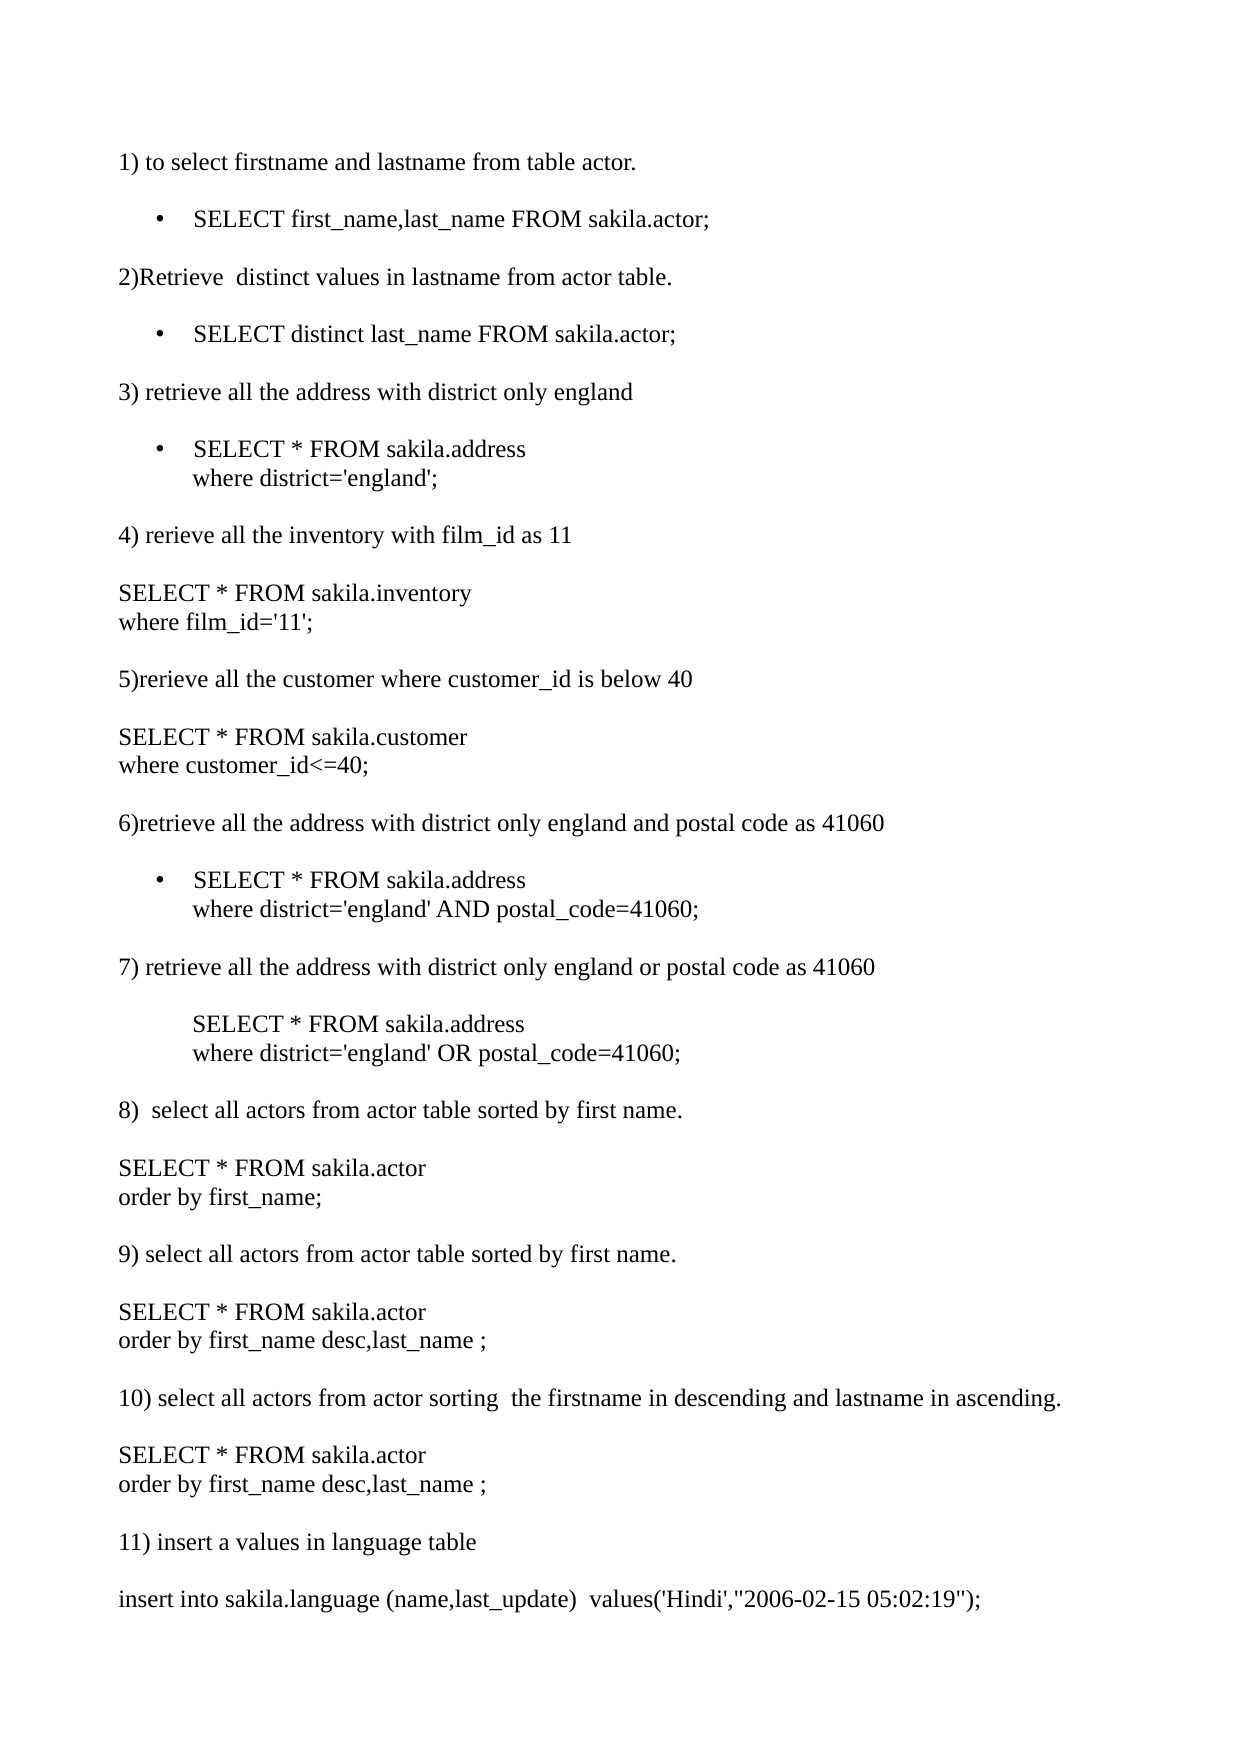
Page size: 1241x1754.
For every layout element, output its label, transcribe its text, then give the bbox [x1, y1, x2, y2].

text SELECT * FROM sakila.inventory [118, 578, 1122, 607]
text 6)retrieve all the address with district only england and postal code as 41060 [118, 808, 1122, 837]
text where customer_id<=40; [118, 751, 1122, 779]
list SELECT first_name,last_name FROM sakila.actor; [156, 204, 1122, 233]
list SELECT * FROM sakila.address [156, 866, 1122, 894]
text 7) retrieve all the address with district only england or postal code as 41060 [118, 952, 1122, 981]
text 9) select all actors from actor table sorted by first name. [118, 1239, 1122, 1268]
text where district='england'; [118, 463, 1122, 492]
text 3) retrieve all the address with district only england [118, 377, 1122, 406]
text 8) select all actors from actor table sorted by first name. [118, 1096, 1122, 1124]
text 5)rerieve all the customer where customer_id is below 40 [118, 664, 1122, 693]
text order by first_name desc,last_name ; [118, 1469, 1122, 1498]
text order by first_name desc,last_name ; [118, 1326, 1122, 1354]
text 2)Retrieve distinct values in lastname from actor table. [118, 262, 1122, 291]
text 4) rerieve all the inventory with film_id as 11 [118, 521, 1122, 549]
text where district='england' OR postal_code=41060; [118, 1038, 1122, 1067]
list SELECT * FROM sakila.address [156, 434, 1122, 463]
text insert into sakila.language (name,last_update) values('Hindi',"2006-02-15 05:02:19"); [118, 1584, 1122, 1613]
text SELECT * FROM sakila.address [118, 1009, 1122, 1038]
text where district='england' AND postal_code=41060; [118, 894, 1122, 923]
text SELECT * FROM sakila.actor [118, 1441, 1122, 1469]
text 1) to select firstname and lastname from table actor. [118, 147, 1122, 176]
text SELECT * FROM sakila.actor [118, 1297, 1122, 1326]
text SELECT * FROM sakila.actor [118, 1153, 1122, 1182]
text SELECT * FROM sakila.customer [118, 722, 1122, 751]
list SELECT distinct last_name FROM sakila.actor; [156, 319, 1122, 348]
text order by first_name; [118, 1182, 1122, 1211]
text 11) insert a values in language table [118, 1527, 1122, 1556]
text where film_id='11'; [118, 607, 1122, 636]
text 10) select all actors from actor sorting the firstname in descending and lastname in ascending. [118, 1383, 1122, 1412]
